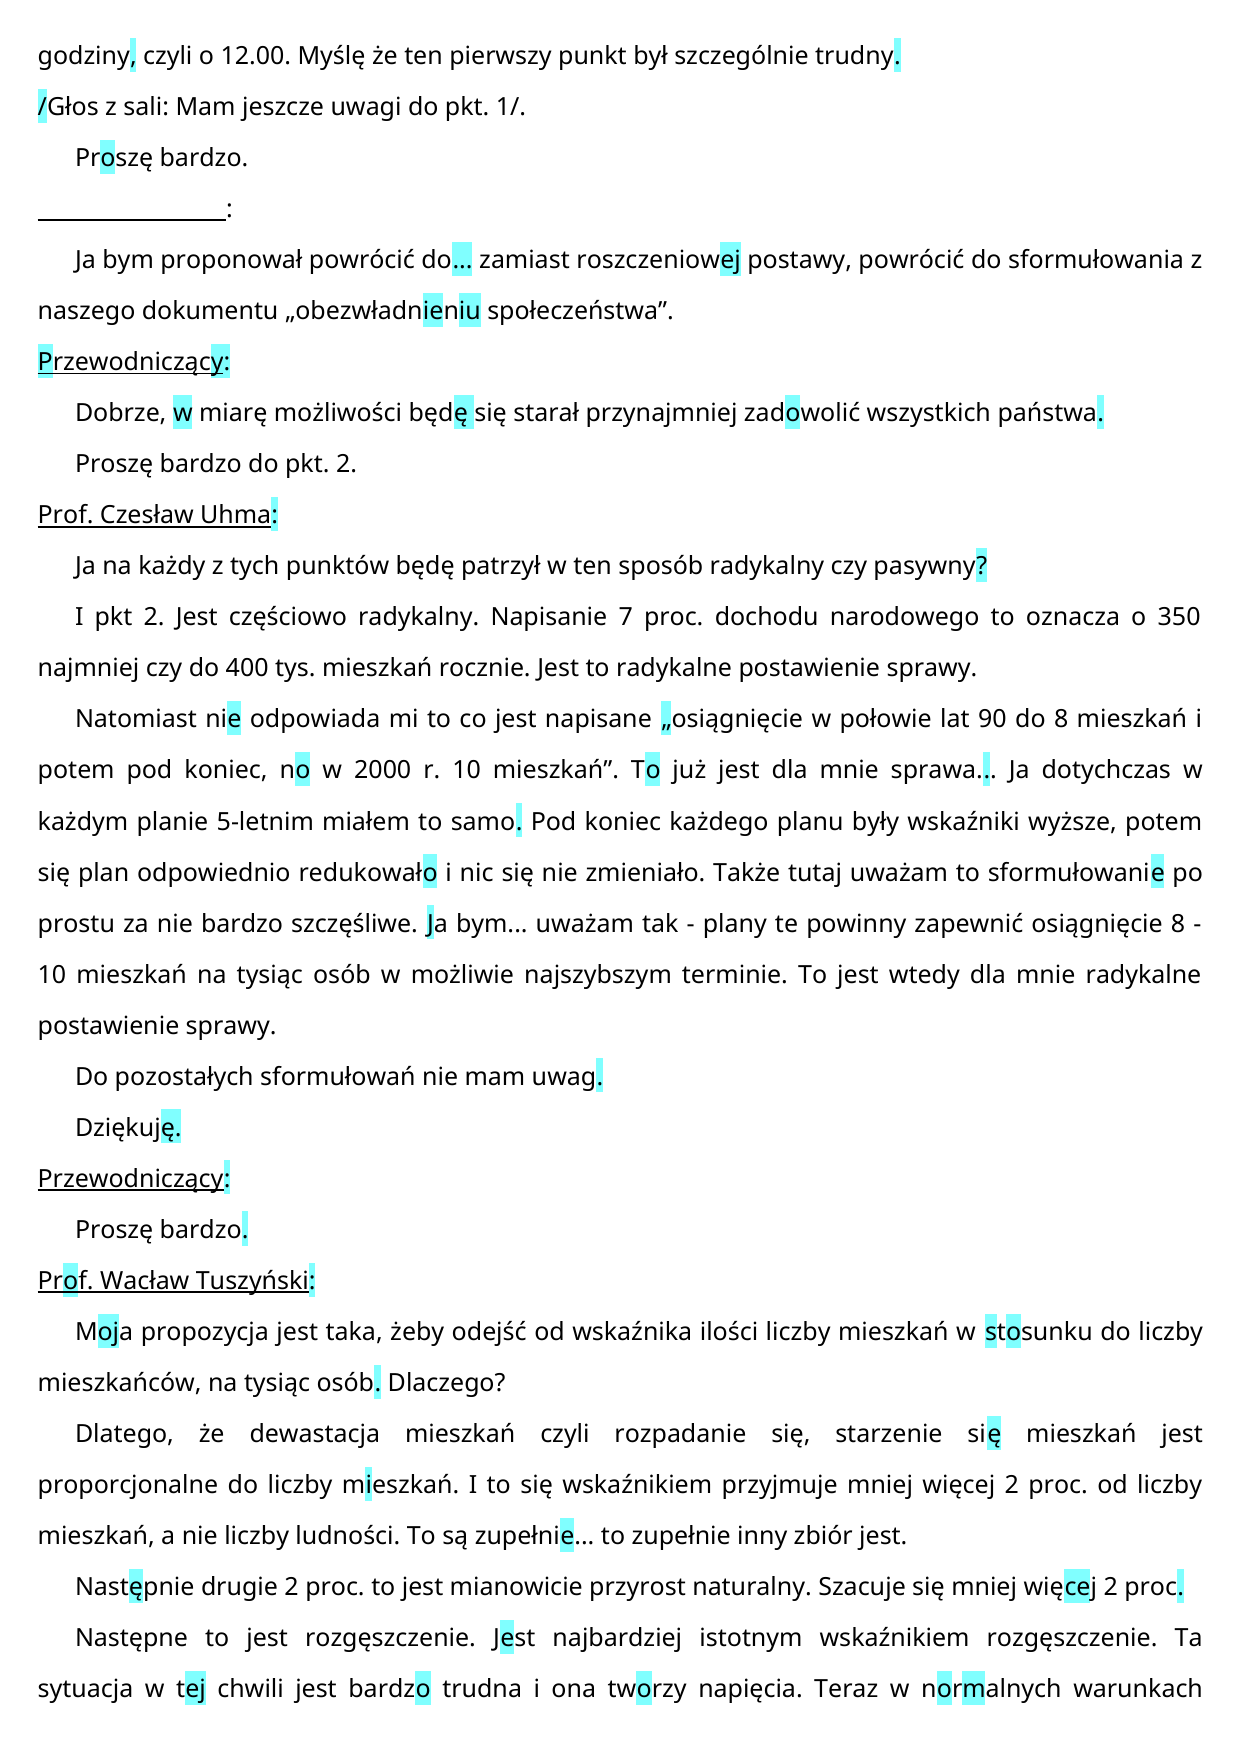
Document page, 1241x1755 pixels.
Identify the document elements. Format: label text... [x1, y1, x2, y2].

text Następne to jest rozgęszczenie. Jest najbardziej istotnym wskaźnikiem rozgęszczenie. Ta sytuacja w tej chwili jest bardzo trudna i ona tworzy napięcia. Teraz w normalnych warunkach [37, 1620, 1203, 1705]
text Proszę bardzo do pkt. 2. [37, 446, 1203, 480]
text Dobrze, w miarę możliwości będę się starał przynajmniej zadowolić wszystkich państwa. [37, 395, 1203, 429]
text Dziękuję. [37, 1109, 1203, 1143]
text godziny, czyli o 12.00. Myślę że ten pierwszy punkt był szczególnie trudny. [37, 37, 1203, 72]
text Natomiast nie odpowiada mi to co jest napisane „osiągnięcie w połowie lat 90 do 8 mieszkań i potem pod koniec, no w 2000 r. 10 mieszkań”. To już jest dla mnie sprawa... Ja dotychczas w każdym planie 5-letnim miałem to samo. Pod koniec każdego planu były wskaźniki wyższe, potem się plan odpowiednio redukowało i nic się nie zmieniało. Także tutaj uważam to sformułowanie po prostu za nie bardzo szczęśliwe. Ja bym... uważam tak - plany te powinny zapewnić osiągnięcie 8 - 10 mieszkań na tysiąc osób w możliwie najszybszym terminie. To jest wtedy dla mnie radykalne postawienie sprawy. [37, 701, 1203, 1041]
text Dlatego, że dewastacja mieszkań czyli rozpadanie się, starzenie się mieszkań jest proporcjonalne do liczby mieszkań. I to się wskaźnikiem przyjmuje mniej więcej 2 proc. od liczby mieszkań, a nie liczby ludności. To są zupełnie... to zupełnie inny zbiór jest. [37, 1416, 1203, 1552]
text Następnie drugie 2 proc. to jest mianowicie przyrost naturalny. Szacuje się mniej więcej 2 proc. [37, 1569, 1203, 1603]
text Do pozostałych sformułowań nie mam uwag. [37, 1058, 1203, 1092]
text Ja na każdy z tych punktów będę patrzył w ten sposób radykalny czy pasywny? [37, 548, 1203, 582]
text /Głos z sali: Mam jeszcze uwagi do pkt. 1/. [37, 88, 1203, 123]
text Proszę bardzo. [37, 139, 1203, 174]
text Przewodniczący: [37, 1160, 1203, 1194]
text Prof. Czesław Uhma: [37, 497, 1203, 531]
text I pkt 2. Jest częściowo radykalny. Napisanie 7 proc. dochodu narodowego to oznacza o 350 najmniej czy do 400 tys. mieszkań rocznie. Jest to radykalne postawienie sprawy. [37, 599, 1203, 684]
text Proszę bardzo. [37, 1211, 1203, 1246]
text Prof. Wacław Tuszyński: [37, 1262, 1203, 1297]
text Moja propozycja jest taka, żeby odejść od wskaźnika ilości liczby mieszkań w stosunku do liczby mieszkańców, na tysiąc osób. Dlaczego? [37, 1313, 1203, 1399]
text Ja bym proponował powrócić do... zamiast roszczeniowej postawy, powrócić do sformułowania z naszego dokumentu „obezwładnieniu społeczeństwa”. [37, 242, 1203, 327]
text : [37, 191, 1203, 225]
text Przewodniczący: [37, 344, 1203, 378]
